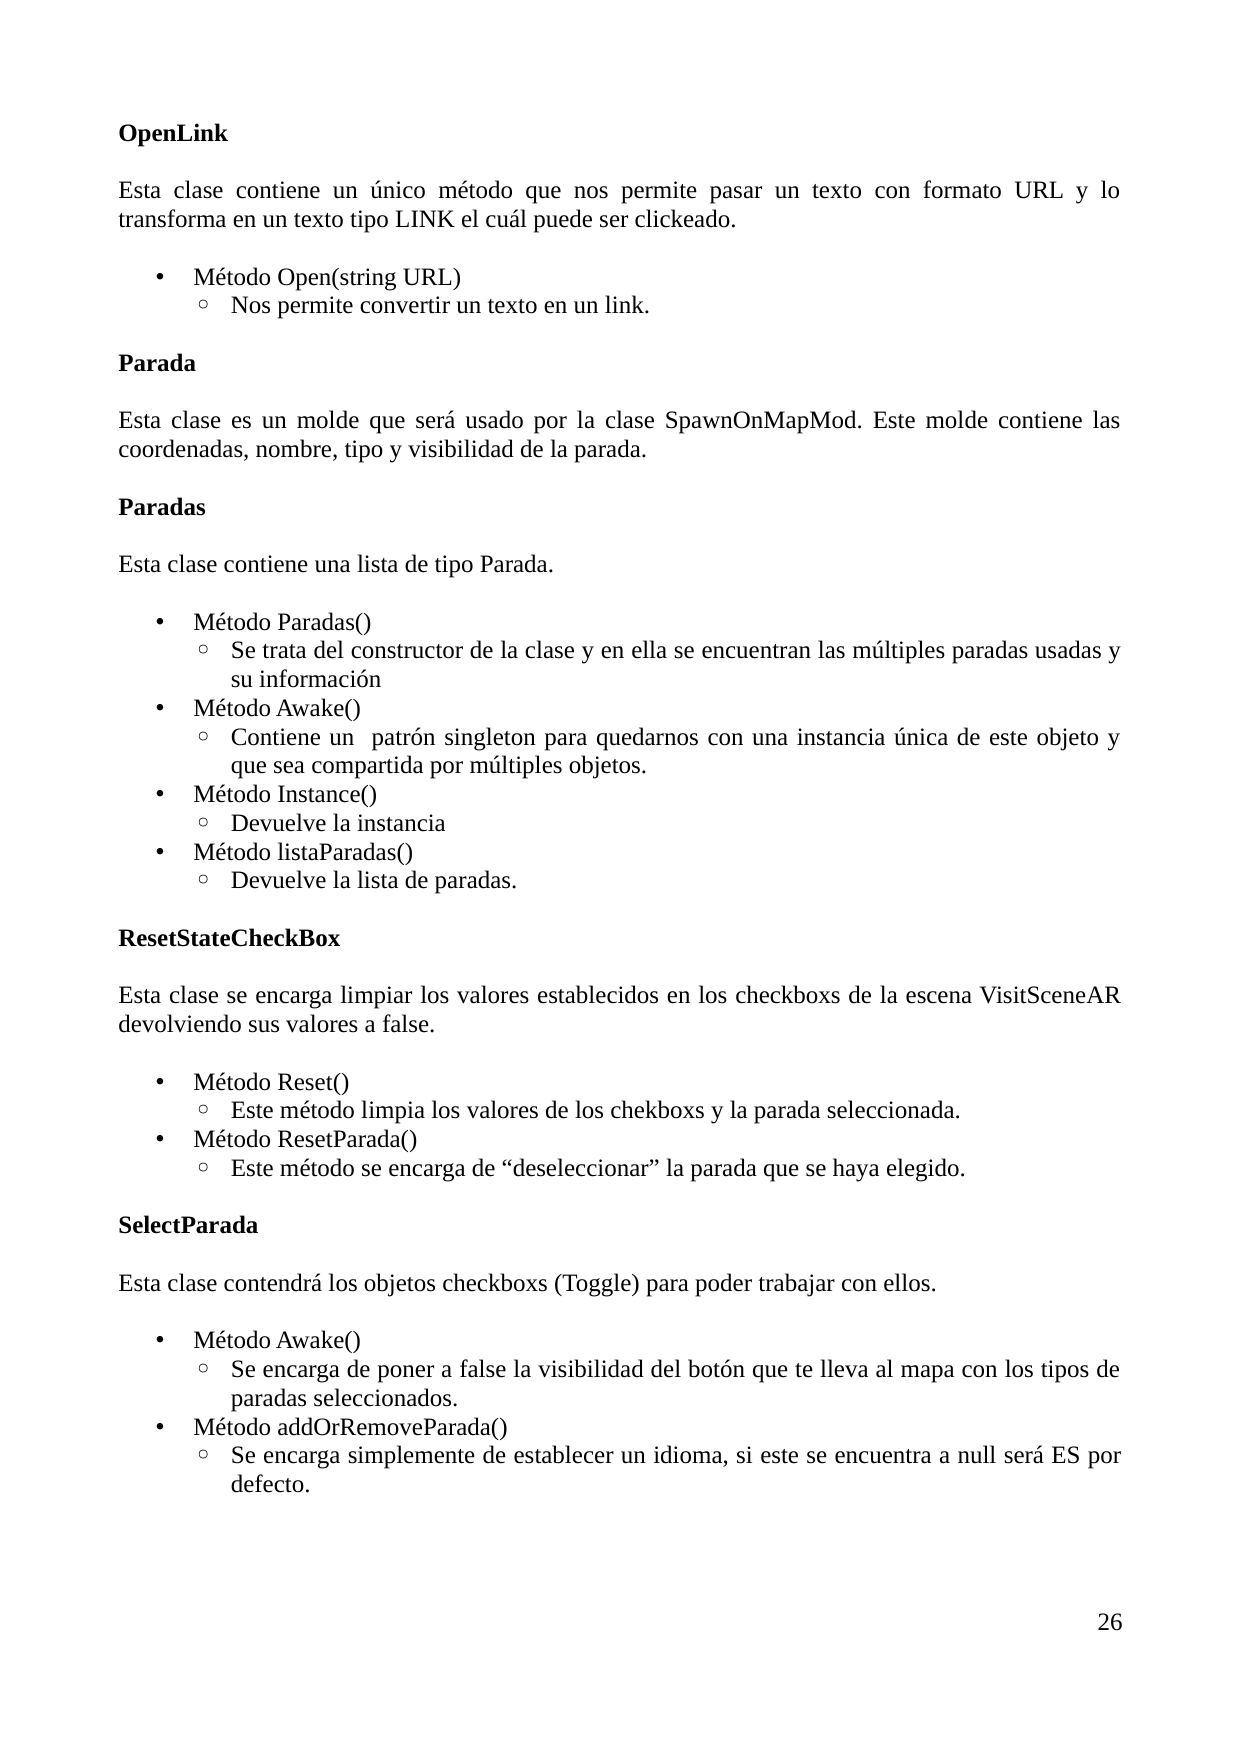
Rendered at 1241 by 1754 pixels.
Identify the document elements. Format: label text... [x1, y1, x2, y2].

list Método Paradas() [156, 607, 1122, 636]
text OpenLink [118, 118, 1122, 147]
text ResetStateCheckBox [118, 923, 1122, 952]
list Método ResetParada() [156, 1124, 1122, 1153]
list Devuelve la instancia [193, 808, 1122, 837]
list Método Awake() [156, 693, 1122, 722]
text Esta clase contiene una lista de tipo Parada. [118, 549, 1122, 578]
text Esta clase contendrá los objetos checkboxs (Toggle) para poder trabajar con ellos. [118, 1268, 1122, 1297]
list Este método limpia los valores de los chekboxs y la parada seleccionada. [193, 1096, 1122, 1124]
list Contiene un patrón singleton para quedarnos con una instancia única de este objeto y que sea compartida por múltiples objetos. [193, 722, 1122, 779]
text Esta clase se encarga limpiar los valores establecidos en los checkboxs de la escena VisitSceneAR devolviendo sus valores a false. [118, 981, 1122, 1038]
text Esta clase es un molde que será usado por la clase SpawnOnMapMod. Este molde contiene las coordenadas, nombre, tipo y visibilidad de la parada. [118, 406, 1122, 463]
text Paradas [118, 492, 1122, 521]
list Método Open(string URL) [156, 262, 1122, 291]
list Devuelve la lista de paradas. [193, 866, 1122, 894]
text Parada [118, 348, 1122, 377]
list Nos permite convertir un texto en un link. [193, 291, 1122, 319]
list Se encarga de poner a false la visibilidad del botón que te lleva al mapa con los tipos de paradas seleccionados. [193, 1354, 1122, 1412]
list Se encarga simplemente de establecer un idioma, si este se encuentra a null será ES por defecto. [193, 1441, 1122, 1498]
list Método Reset() [156, 1067, 1122, 1096]
list Método addOrRemoveParada() [156, 1412, 1122, 1441]
list Método Instance() [156, 779, 1122, 808]
list Método Awake() [156, 1326, 1122, 1354]
text Esta clase contiene un único método que nos permite pasar un texto con formato URL y lo transforma en un texto tipo LINK el cuál puede ser clickeado. [118, 176, 1122, 233]
list Este método se encarga de “deseleccionar” la parada que se haya elegido. [193, 1153, 1122, 1182]
text SelectParada [118, 1211, 1122, 1239]
list Método listaParadas() [156, 837, 1122, 866]
list Se trata del constructor de la clase y en ella se encuentran las múltiples paradas usadas y su información [193, 636, 1122, 693]
